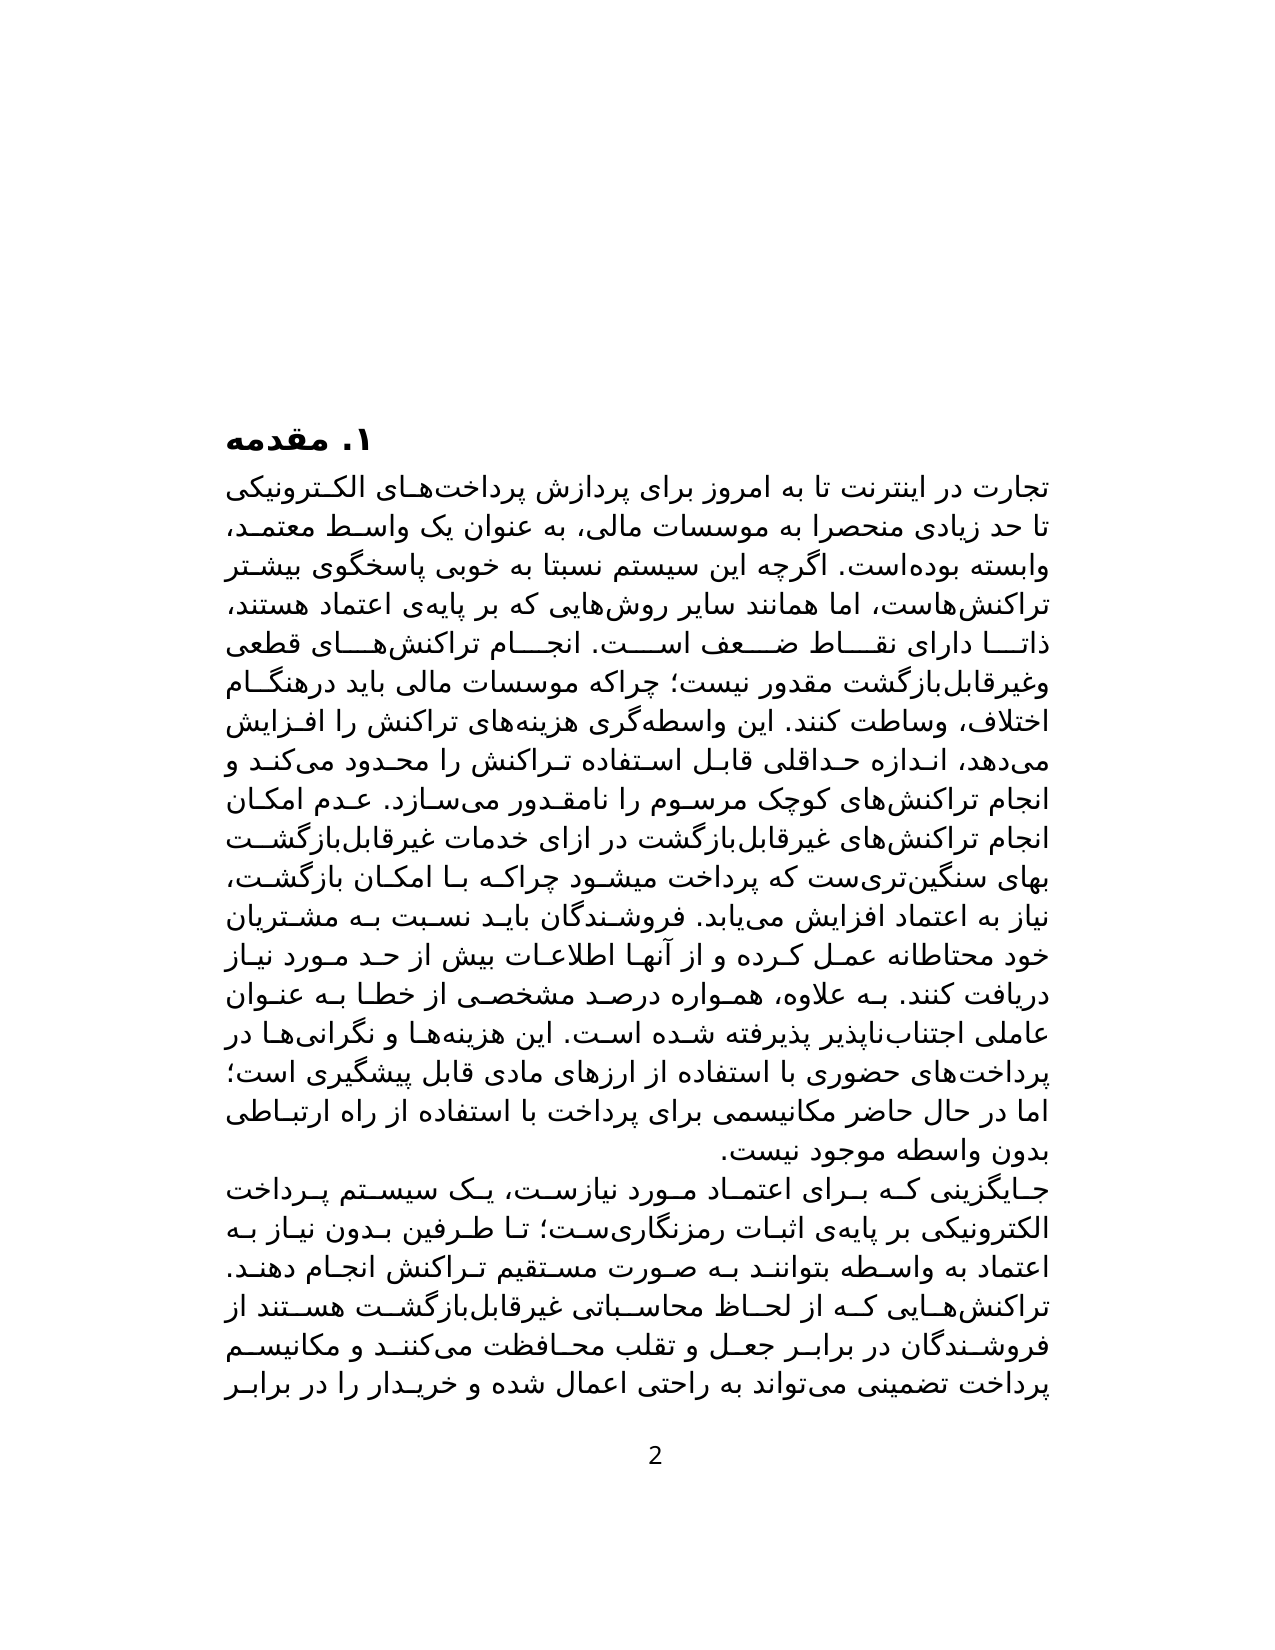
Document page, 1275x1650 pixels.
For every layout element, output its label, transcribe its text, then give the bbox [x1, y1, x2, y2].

text تجارت در اینترنت تا به امروز برای پردازش پرداخت‌های الکترونیکی تا حد زیادی منحصرا به موسسات مالی، به عنوان یک واسط معتمد، وابسته بوده‌است. اگرچه این سیستم نسبتا به خوبی پاسخگوی بیشتر تراکنش‌هاست، اما همانند سایر روش‌هایی که بر پایه‌ی اعتماد هستند، ذاتا دارای نقاط ضعف است. انجام تراکنش‌های قطعی وغیرقابل‌بازگشت مقدور نیست؛ چراکه موسسات مالی باید درهنگام اختلاف، وساطت کنند. این واسطه‌گری هزینه‌های تراکنش را افزایش می‌دهد، اندازه حداقلی قابل استفاده تراکنش را محدود می‌کند و انجام تراکنش‌های کوچک مرسوم را نامقدور می‌سازد. عدم امکان انجام تراکنش‌های غیرقابل‌بازگشت در ازای خدمات غیرقابل‌بازگشت بهای سنگین‌تری‌ست که پرداخت میشود چراکه با امکان بازگشت، نیاز به اعتماد افزایش می‌یابد. فروشندگان باید نسبت به مشتریان خود محتاطانه عمل کرده و از آنها اطلاعات بیش از حد مورد نیاز دریافت کنند. به علاوه، همواره درصد مشخصی از خطا به عنوان عاملی اجتناب‌ناپذیر پذیرفته شده است. این هزینه‌ها و نگرانی‌ها در پرداخت‌های حضوری با استفاده از ارزهای مادی قابل پیشگیری است؛ اما در حال حاضر مکانیسمی برای پرداخت با استفاده از راه ارتباطی بدون واسطه موجود نیست. [225, 471, 1050, 1167]
text جایگزینی که برای اعتماد مورد نیازست، یک سیستم پرداخت الکترونیکی بر پایه‌ی اثبات رمزنگاری‌ست؛ تا طرفین بدون نیاز به اعتماد به واسطه‌ بتوانند به صورت مستقیم تراکنش انجام دهند. تراکنش‌هایی که از لحاظ محاسباتی غیرقابل‌بازگشت هستند از فروشندگان در برابر جعل و تقلب محافظت می‌کنند و مکانیسم پرداخت تضمینی می‌تواند به راحتی اعمال شده و خریدار را در برابر موارد مشابه مصون دارد. در این مقاله ما راه‌حلی برای مشکل خرج دوباره‌ی پول با استفاده از یک سرور برچسب زمان‌دار توزیع‌شده‌ی فرد به فرد پیشنهاد می‌کنیم که این سرور اثبات کامپیوتری از ترتیب زمان قرارگیری تراکنش‌ها ایجاد می‌کند. سیستم مذکور تا زمانی که نودهای معتبر جمعا قدرتCPU بیشتری را نسبت به نودهای مهاجم کنترل می‌کنند، امن است. [225, 1172, 1050, 1401]
subtitle ۱. مقدمه [225, 419, 1014, 458]
